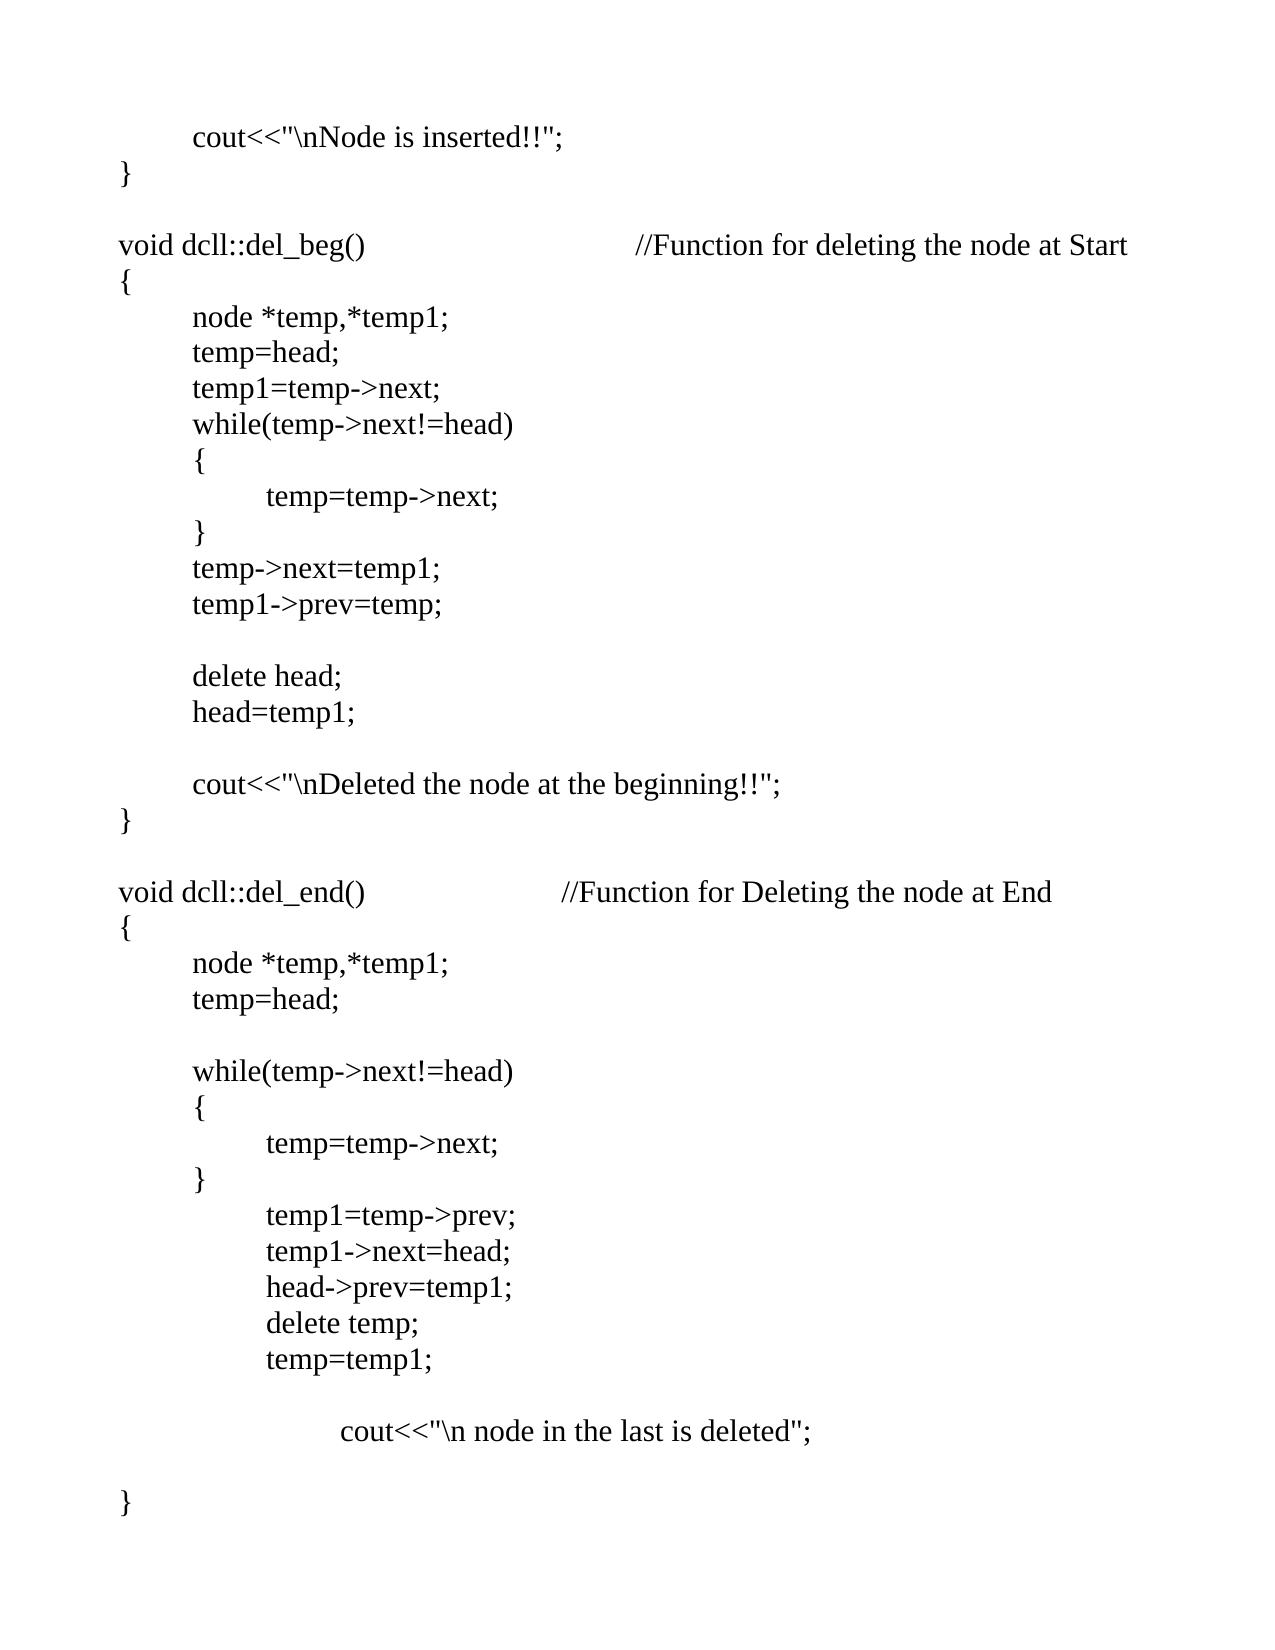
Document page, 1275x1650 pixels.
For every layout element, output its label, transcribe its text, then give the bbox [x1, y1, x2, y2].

text while(temp->next!=head) [118, 1052, 1157, 1088]
text void dcll::del_beg() //Function for deleting the node at Start [118, 226, 1157, 262]
text { [118, 909, 1157, 945]
text temp1=temp->prev; [118, 1196, 1157, 1232]
text node *temp,*temp1; [118, 945, 1157, 981]
text temp->next=temp1; [118, 549, 1157, 585]
text head->prev=temp1; [118, 1268, 1157, 1304]
text } [118, 154, 1157, 190]
text delete head; [118, 657, 1157, 693]
text cout<<"\n node in the last is deleted"; [118, 1412, 1157, 1448]
text temp1=temp->next; [118, 370, 1157, 406]
text } [118, 1160, 1157, 1196]
text temp=head; [118, 981, 1157, 1017]
text void dcll::del_end() //Function for Deleting the node at End [118, 873, 1157, 909]
text temp=temp1; [118, 1340, 1157, 1376]
text temp=head; [118, 334, 1157, 370]
text temp=temp->next; [118, 477, 1157, 513]
text head=temp1; [118, 693, 1157, 729]
text delete temp; [118, 1304, 1157, 1340]
text cout<<"\nNode is inserted!!"; [118, 118, 1157, 154]
text cout<<"\nDeleted the node at the beginning!!"; [118, 765, 1157, 801]
text { [118, 442, 1157, 477]
text temp1->prev=temp; [118, 585, 1157, 621]
text temp1->next=head; [118, 1232, 1157, 1268]
text while(temp->next!=head) [118, 406, 1157, 442]
text node *temp,*temp1; [118, 298, 1157, 334]
text } [118, 513, 1157, 549]
text temp=temp->next; [118, 1124, 1157, 1160]
text { [118, 1088, 1157, 1124]
text } [118, 801, 1157, 837]
text } [118, 1484, 1157, 1520]
text { [118, 262, 1157, 298]
